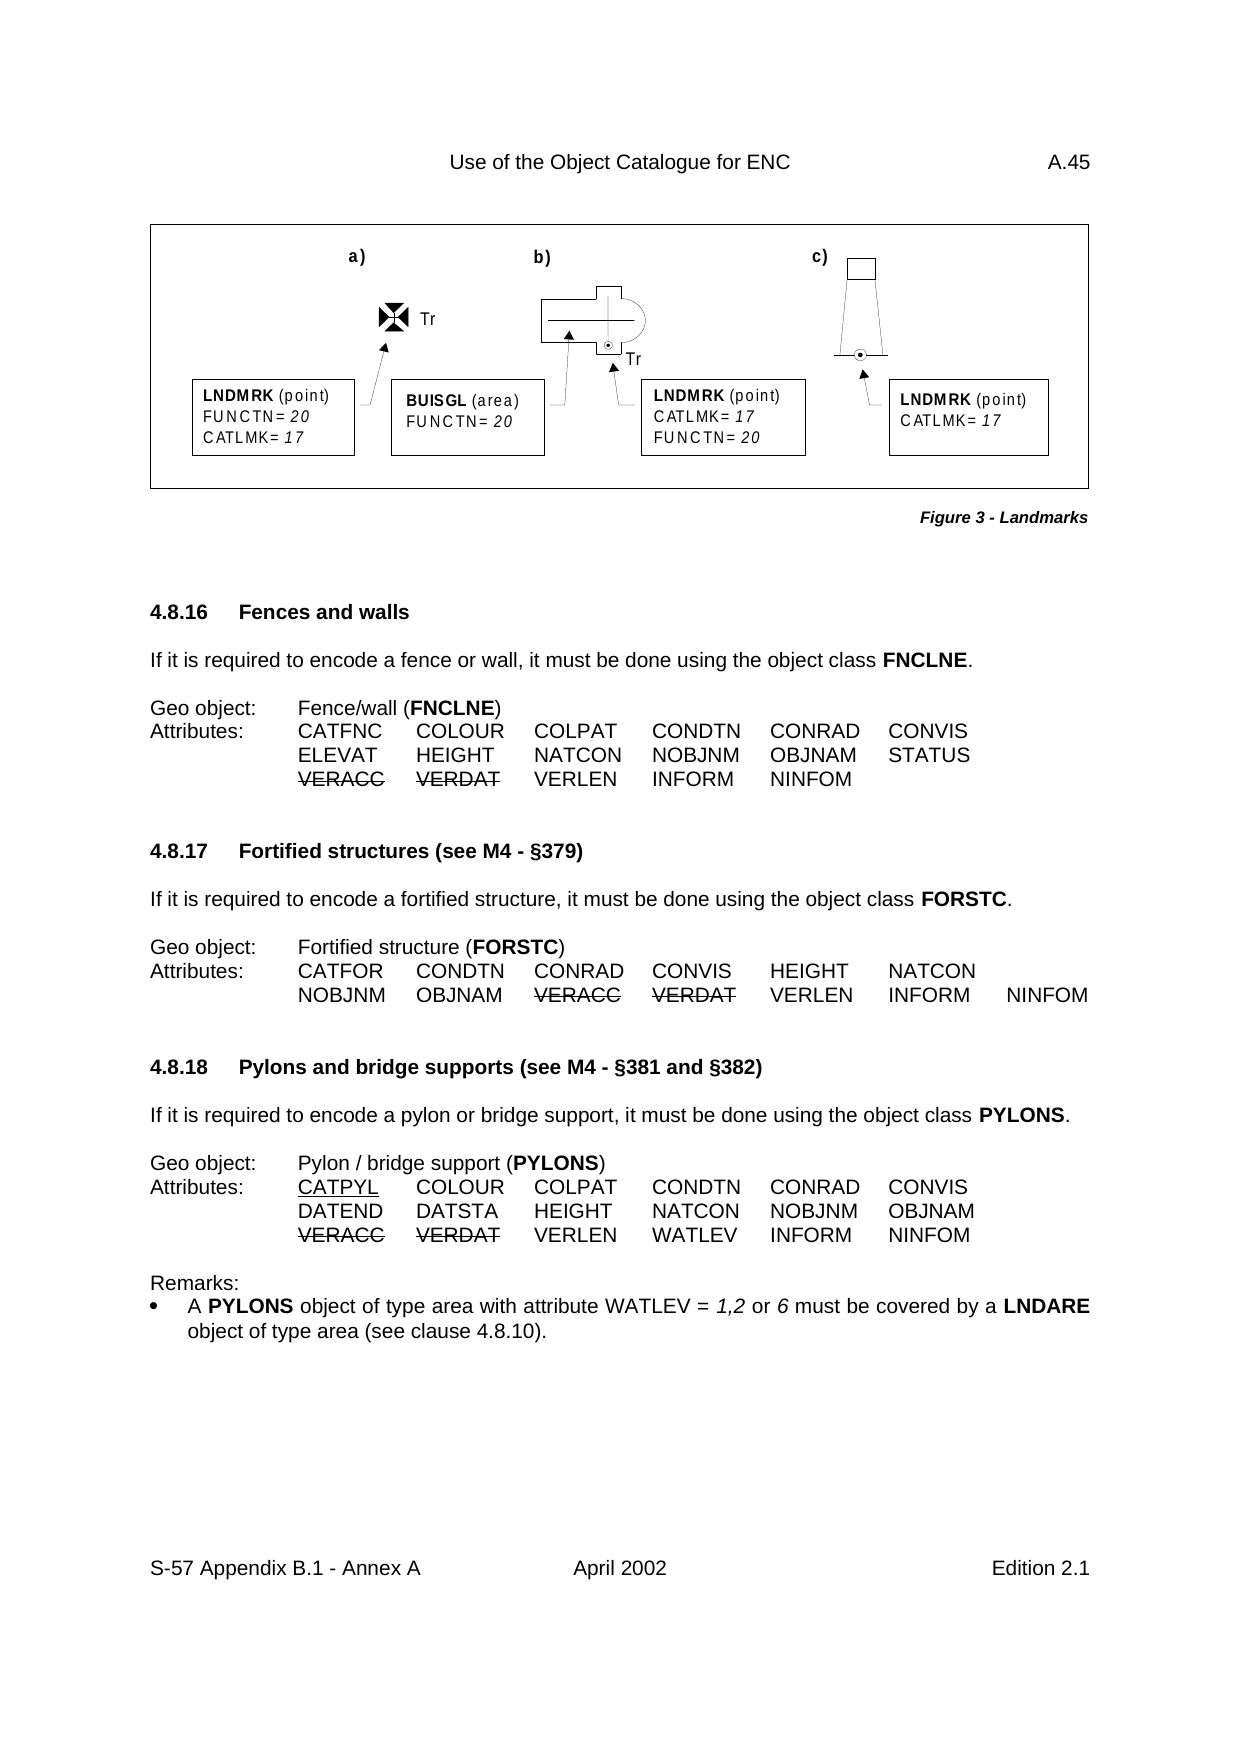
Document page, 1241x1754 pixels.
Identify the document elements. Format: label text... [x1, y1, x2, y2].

list A PYLONS object of type area with attribute WATLEV = 1,2 or 6 must be covered by a LNDARE object of type area (see clause 4.8.10). [150, 1294, 1090, 1342]
subtitle 4.8.16 Fences and walls [150, 599, 1090, 623]
text If it is required to encode a pylon or bridge support, it must be done using the object class PYLONS. [150, 1103, 1090, 1127]
text If it is required to encode a fence or wall, it must be done using the object class FNCLNE. [150, 647, 1090, 671]
subtitle 4.8.18 Pylons and bridge supports (see M4 - §381 and §382) [150, 1055, 1090, 1079]
text Geo object: Fortified structure (FORSTC) [150, 935, 1090, 959]
text If it is required to encode a fortified structure, it must be done using the object class FORSTC. [150, 887, 1090, 911]
subtitle 4.8.17 Fortified structures (see M4 - §379) [150, 839, 1090, 863]
text Geo object: Pylon / bridge support (PYLONS) [150, 1151, 1090, 1174]
text Attributes: CATFNC COLOUR COLPAT CONDTN CONRAD CONVIS [150, 719, 1090, 743]
text Attributes: CATFOR CONDTN CONRAD CONVIS HEIGHT NATCON NOBJNM OBJNAM VERACC VERDAT VERLEN INFORM NINFOM [150, 959, 1090, 1007]
text VERACC VERDAT VERLEN INFORM NINFOM [150, 767, 1090, 791]
text Geo object: Fence/wall (FNCLNE) [150, 695, 1090, 719]
text Remarks: [150, 1270, 1090, 1294]
text Figure 3 - Landmarks [150, 508, 1090, 527]
text Attributes: CATPYL COLOUR COLPAT CONDTN CONRAD CONVIS DATEND DATSTA HEIGHT NATCON NOBJNM OBJNAM VERACC VERDAT VERLEN WATLEV INFORM NINFOM [150, 1174, 1090, 1246]
text ELEVAT HEIGHT NATCON NOBJNM OBJNAM STATUS [150, 743, 1090, 767]
